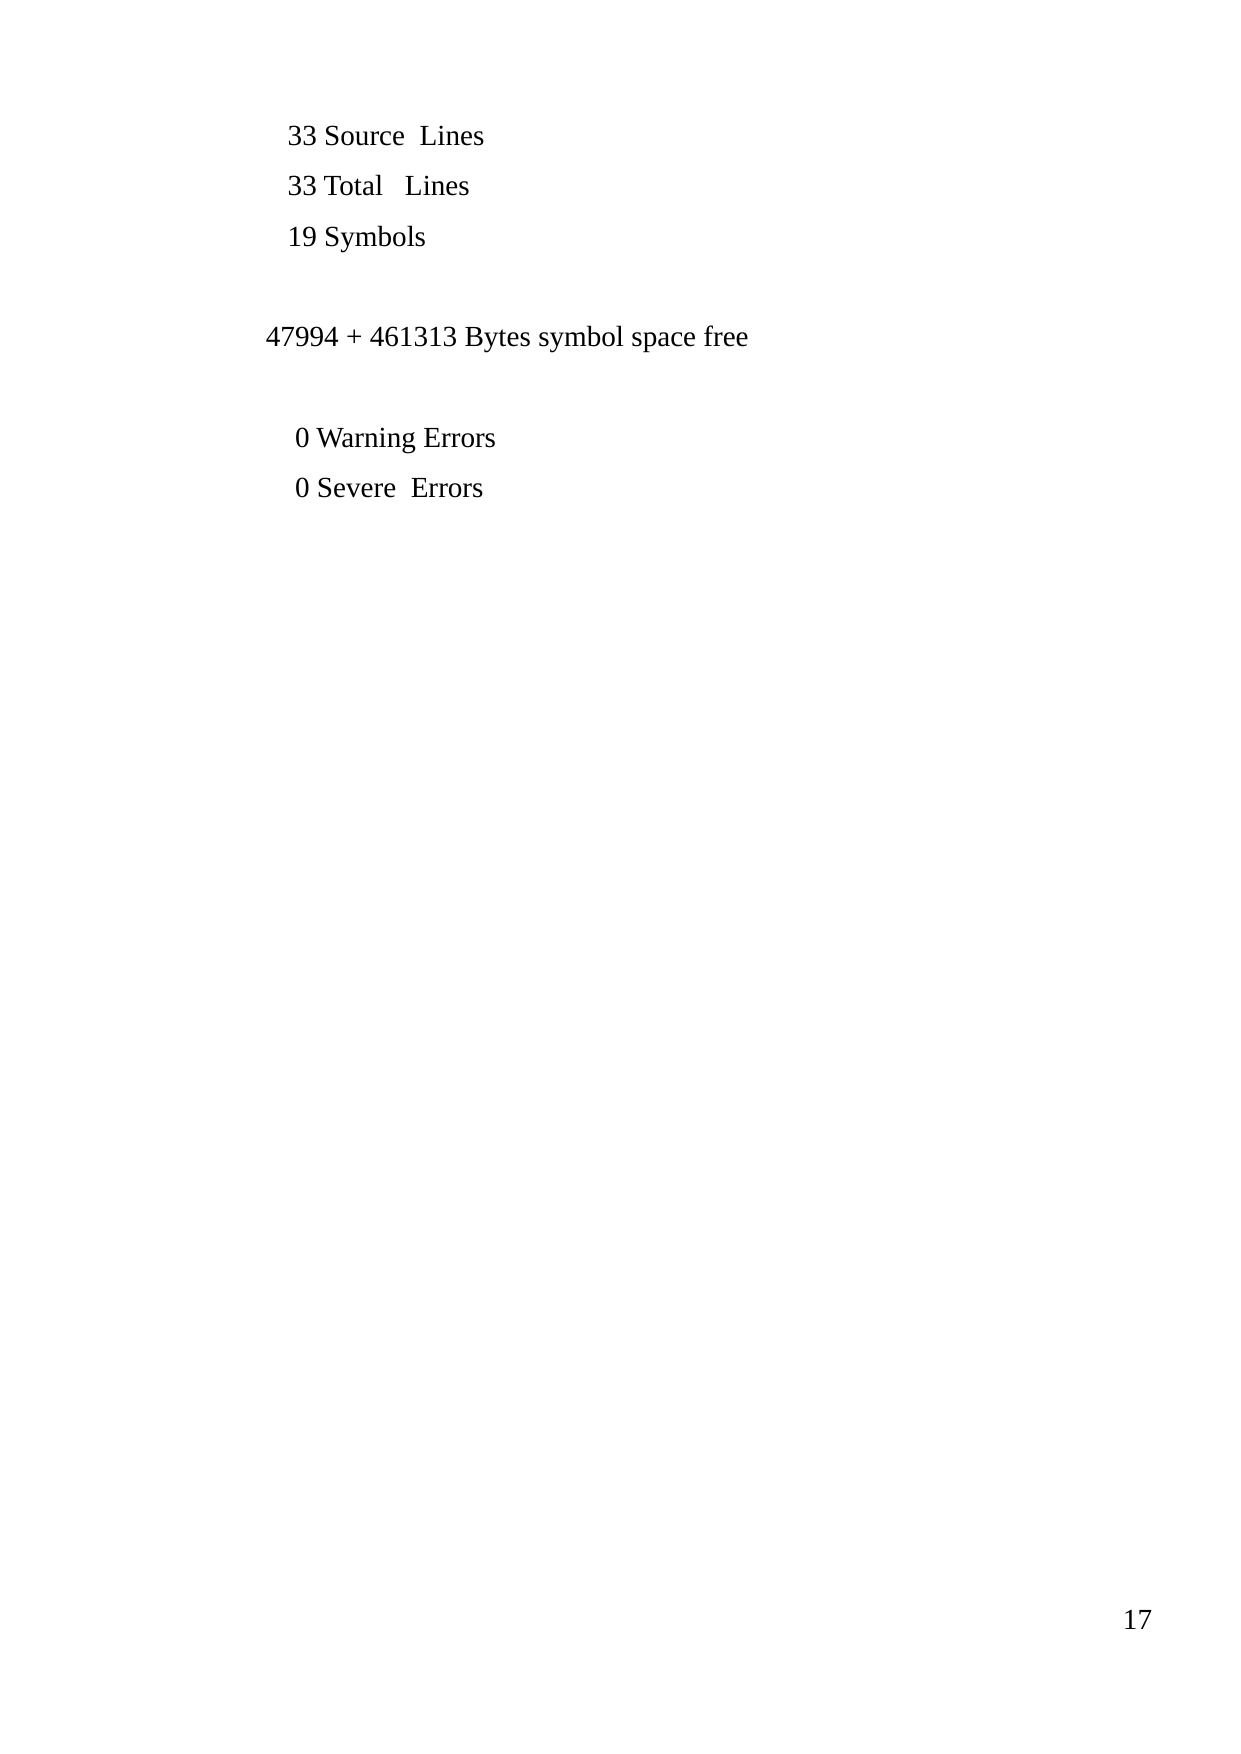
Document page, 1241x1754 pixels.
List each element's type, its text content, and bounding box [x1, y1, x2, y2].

text 0 Warning Errors [177, 420, 1152, 453]
text 33 Source Lines [177, 118, 1152, 152]
text 0 Severe Errors [177, 470, 1152, 504]
text 47994 + 461313 Bytes symbol space free [177, 319, 1152, 353]
text 19 Symbols [177, 219, 1152, 252]
text 33 Total Lines [177, 168, 1152, 202]
